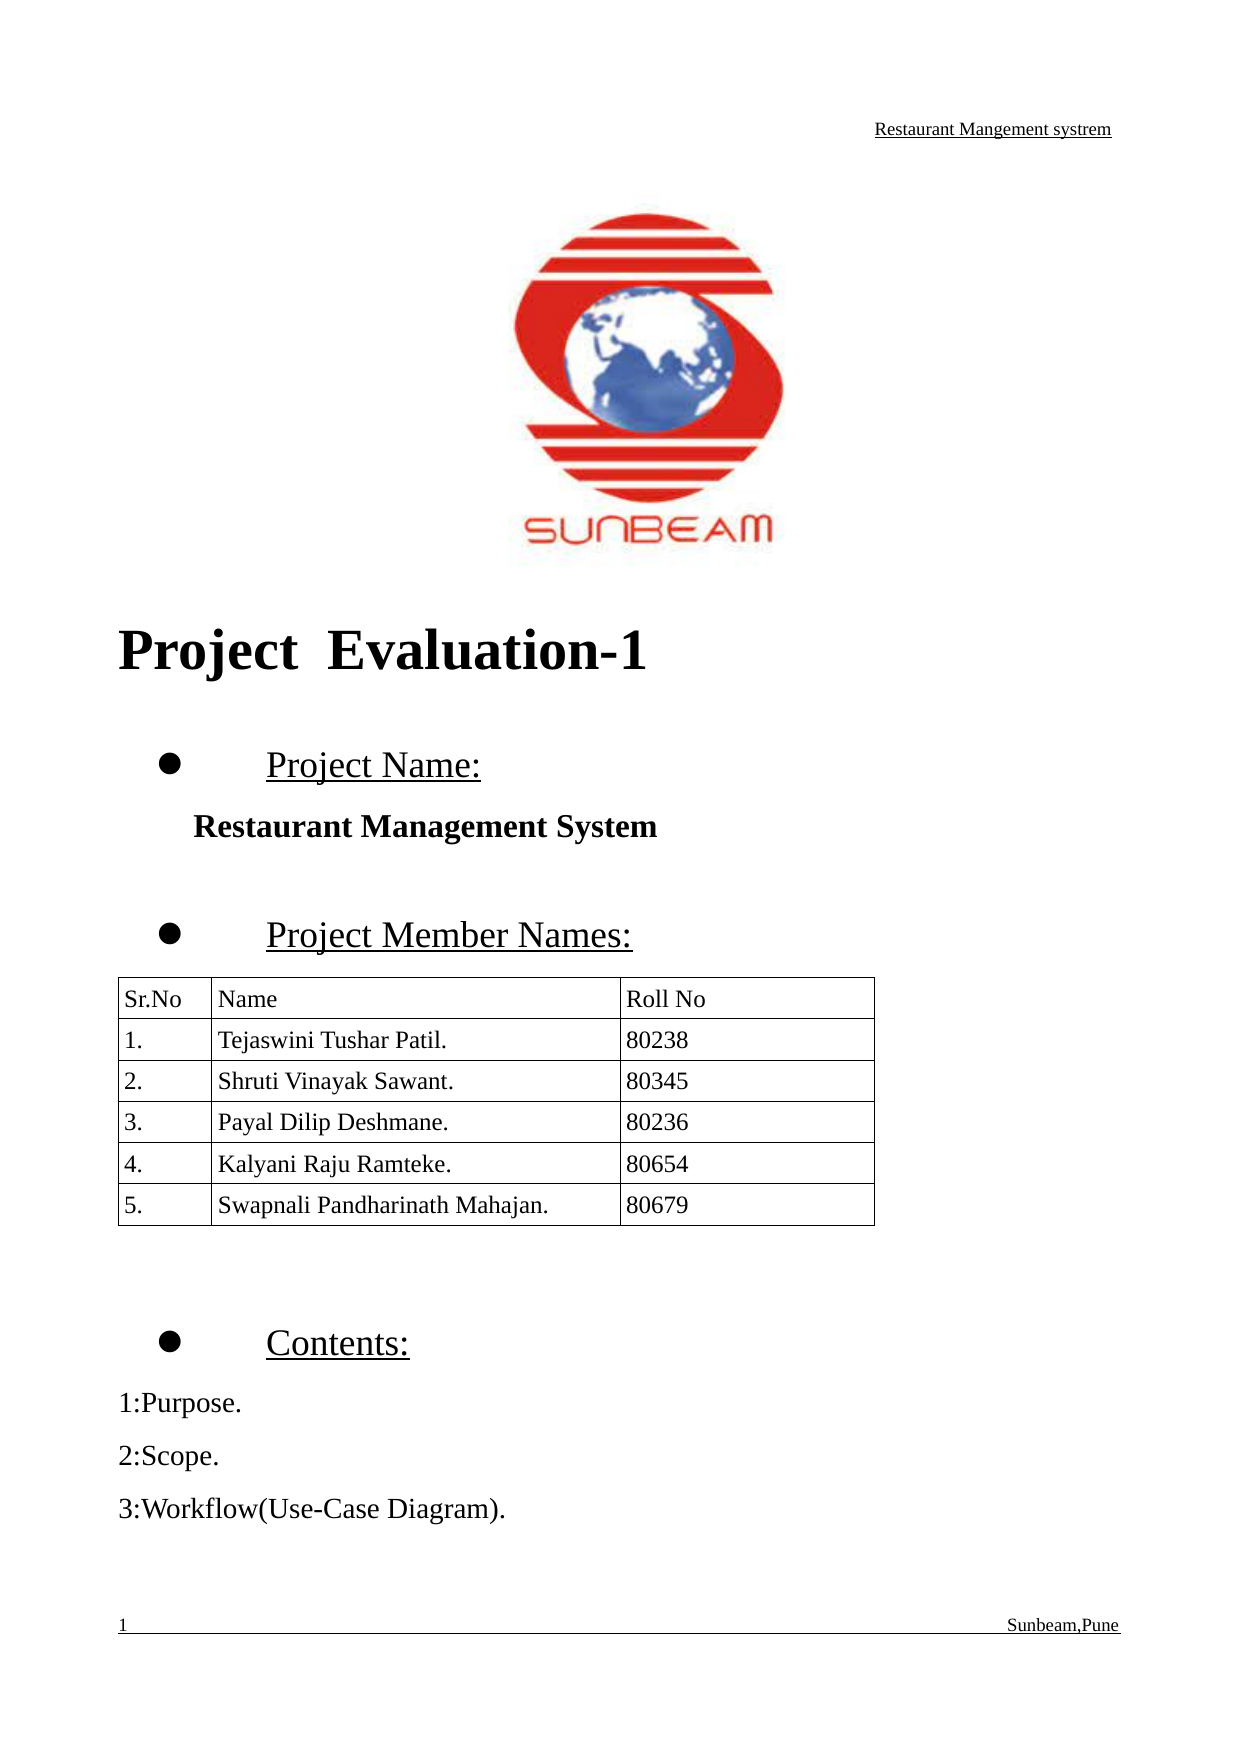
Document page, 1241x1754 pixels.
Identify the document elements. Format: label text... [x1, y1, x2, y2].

text 3:Workflow(Use-Case Diagram). [118, 1491, 1122, 1525]
title Project Evaluation-1 [118, 615, 1122, 682]
table_header Roll No [621, 978, 874, 1018]
text Restaurant Management System [118, 807, 1122, 845]
table_cell Kalyani Raju Ramteke. [212, 1143, 620, 1183]
table_header Name [212, 978, 620, 1018]
list Project Member Names: [156, 913, 1122, 956]
table_cell Payal Dilip Deshmane. [212, 1102, 620, 1142]
table_cell Swapnali Pandharinath Mahajan. [212, 1184, 620, 1224]
text 2:Scope. [118, 1438, 1122, 1472]
table_cell 80679 [621, 1184, 874, 1224]
table_cell Tejaswini Tushar Patil. [212, 1019, 620, 1059]
list Contents: [156, 1321, 1122, 1364]
table_cell 80345 [621, 1061, 874, 1101]
table_cell 80654 [621, 1143, 874, 1183]
text 1:Purpose. [118, 1385, 1122, 1418]
table_cell 3. [119, 1102, 211, 1142]
table_cell 80236 [621, 1102, 874, 1142]
list Project Name: [156, 742, 1122, 786]
table_cell Shruti Vinayak Sawant. [212, 1061, 620, 1101]
table_cell 4. [119, 1143, 211, 1183]
table_cell 2. [119, 1061, 211, 1101]
table_cell 1. [119, 1019, 211, 1059]
picture [484, 190, 810, 569]
table_cell 5. [119, 1184, 211, 1224]
table_cell 80238 [621, 1019, 874, 1059]
table_header Sr.No [119, 978, 211, 1018]
